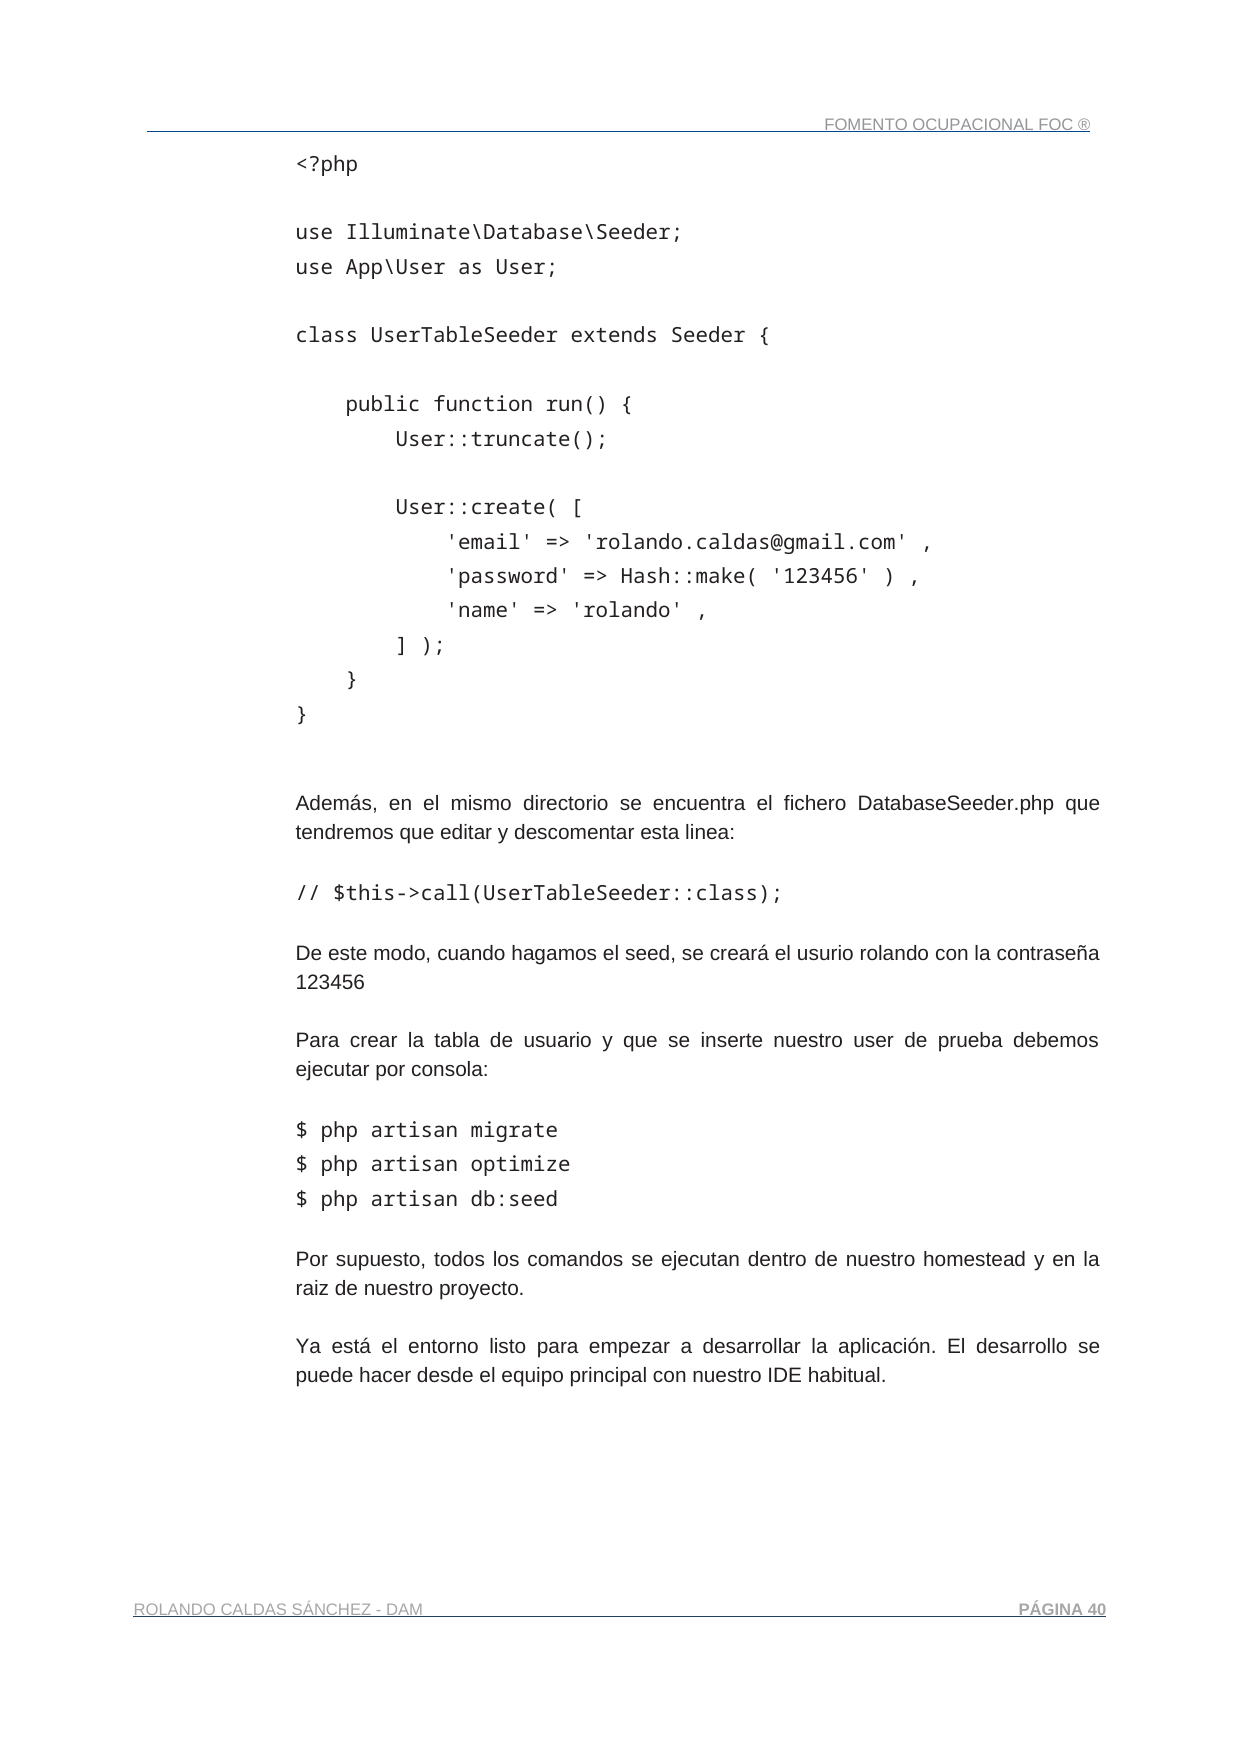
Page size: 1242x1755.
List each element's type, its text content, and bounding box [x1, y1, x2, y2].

text $ php artisan db:seed [295, 1184, 1101, 1212]
text public function run() { [295, 389, 1101, 418]
text class UserTableSeeder extends Seeder { [295, 321, 1101, 349]
text Para crear la tabla de usuario y que se inserte nuestro user de prueba debemos ejecutar por consola: [295, 1028, 1101, 1081]
text use App\User as User; [295, 252, 1101, 280]
text Además, en el mismo directorio se encuentra el fichero DatabaseSeeder.php que tendremos que editar y descomentar esta linea: [295, 791, 1101, 844]
text $ php artisan migrate [295, 1115, 1101, 1143]
text // $this->call(UserTableSeeder::class); [295, 878, 1101, 906]
text 'password' => Hash::make( '123456' ) , [295, 561, 1101, 589]
text ] ); [295, 630, 1101, 658]
text Por supuesto, todos los comandos se ejecutan dentro de nuestro homestead y en la raiz de nuestro proyecto. [295, 1247, 1101, 1300]
text Ya está el entorno listo para empezar a desarrollar la aplicación. El desarrollo se puede hacer desde el equipo principal con nuestro IDE habitual. [295, 1334, 1101, 1387]
text } [295, 699, 1101, 727]
text <?php [295, 149, 1101, 177]
text User::truncate(); [295, 424, 1101, 452]
text 'email' => 'rolando.caldas@gmail.com' , [295, 527, 1101, 555]
text use Illuminate\Database\Seeder; [295, 217, 1101, 246]
text } [295, 664, 1101, 693]
text $ php artisan optimize [295, 1149, 1101, 1178]
text User::create( [ [295, 492, 1101, 521]
text 'name' => 'rolando' , [295, 596, 1101, 624]
text De este modo, cuando hagamos el seed, se creará el usurio rolando con la contraseña 123456 [295, 941, 1101, 994]
